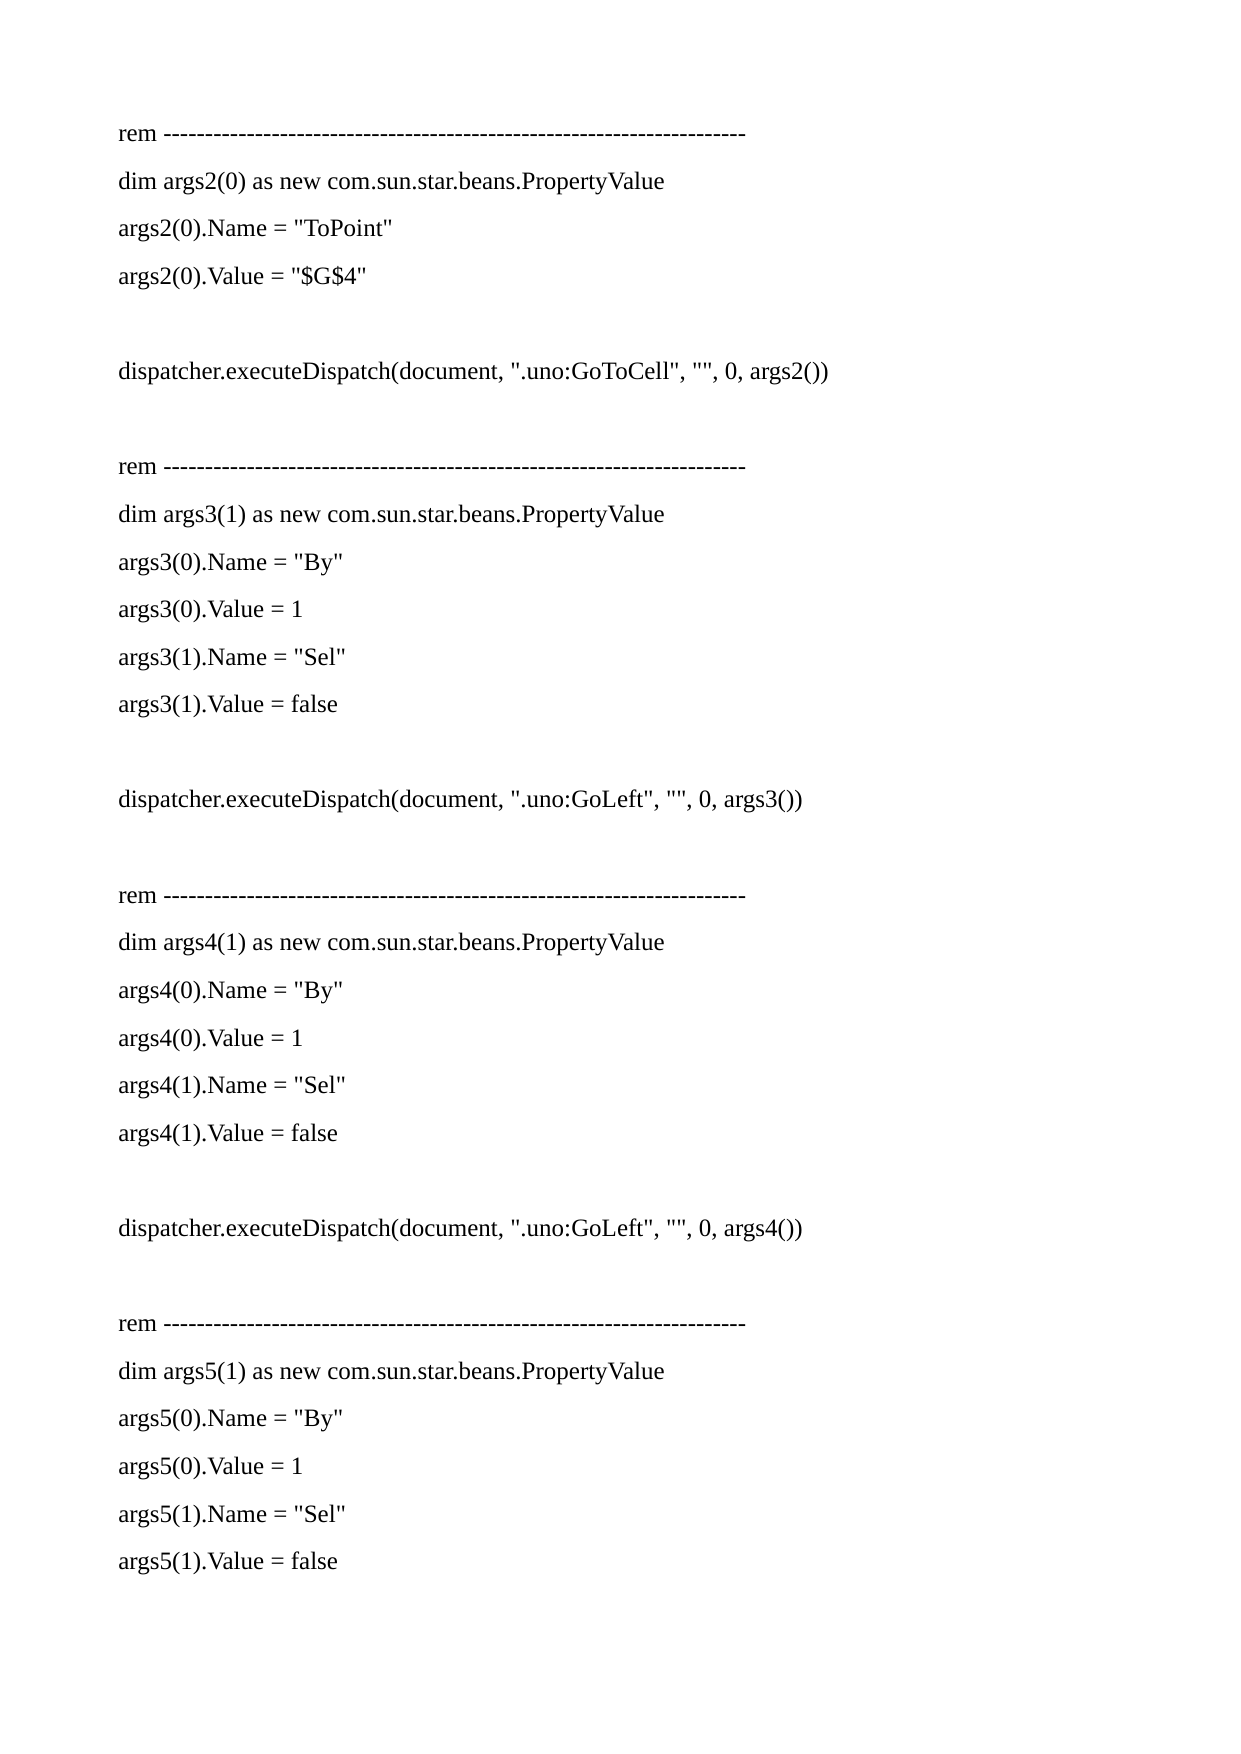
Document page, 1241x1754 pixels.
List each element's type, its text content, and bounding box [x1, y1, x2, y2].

text args5(1).Name = "Sel" [118, 1499, 1122, 1527]
text dim args2(0) as new com.sun.star.beans.PropertyValue [118, 166, 1122, 194]
text args5(0).Name = "By" [118, 1403, 1122, 1432]
text args3(1).Value = false [118, 689, 1122, 718]
text dim args5(1) as new com.sun.star.beans.PropertyValue [118, 1356, 1122, 1384]
text dispatcher.executeDispatch(document, ".uno:GoLeft", "", 0, args3()) [118, 784, 1122, 813]
text rem ---------------------------------------------------------------------- [118, 451, 1122, 480]
text args4(0).Name = "By" [118, 975, 1122, 1004]
text args4(1).Value = false [118, 1118, 1122, 1147]
text args3(0).Value = 1 [118, 594, 1122, 623]
text args2(0).Name = "ToPoint" [118, 213, 1122, 242]
text rem ---------------------------------------------------------------------- [118, 1308, 1122, 1337]
text dim args4(1) as new com.sun.star.beans.PropertyValue [118, 927, 1122, 956]
text dispatcher.executeDispatch(document, ".uno:GoLeft", "", 0, args4()) [118, 1213, 1122, 1242]
text args5(1).Value = false [118, 1546, 1122, 1575]
text args4(1).Name = "Sel" [118, 1070, 1122, 1099]
text args4(0).Value = 1 [118, 1023, 1122, 1051]
text args5(0).Value = 1 [118, 1451, 1122, 1480]
text rem ---------------------------------------------------------------------- [118, 880, 1122, 908]
text dispatcher.executeDispatch(document, ".uno:GoToCell", "", 0, args2()) [118, 356, 1122, 385]
text rem ---------------------------------------------------------------------- [118, 118, 1122, 147]
text args2(0).Value = "$G$4" [118, 261, 1122, 290]
text dim args3(1) as new com.sun.star.beans.PropertyValue [118, 499, 1122, 528]
text args3(0).Name = "By" [118, 547, 1122, 575]
text args3(1).Name = "Sel" [118, 642, 1122, 671]
